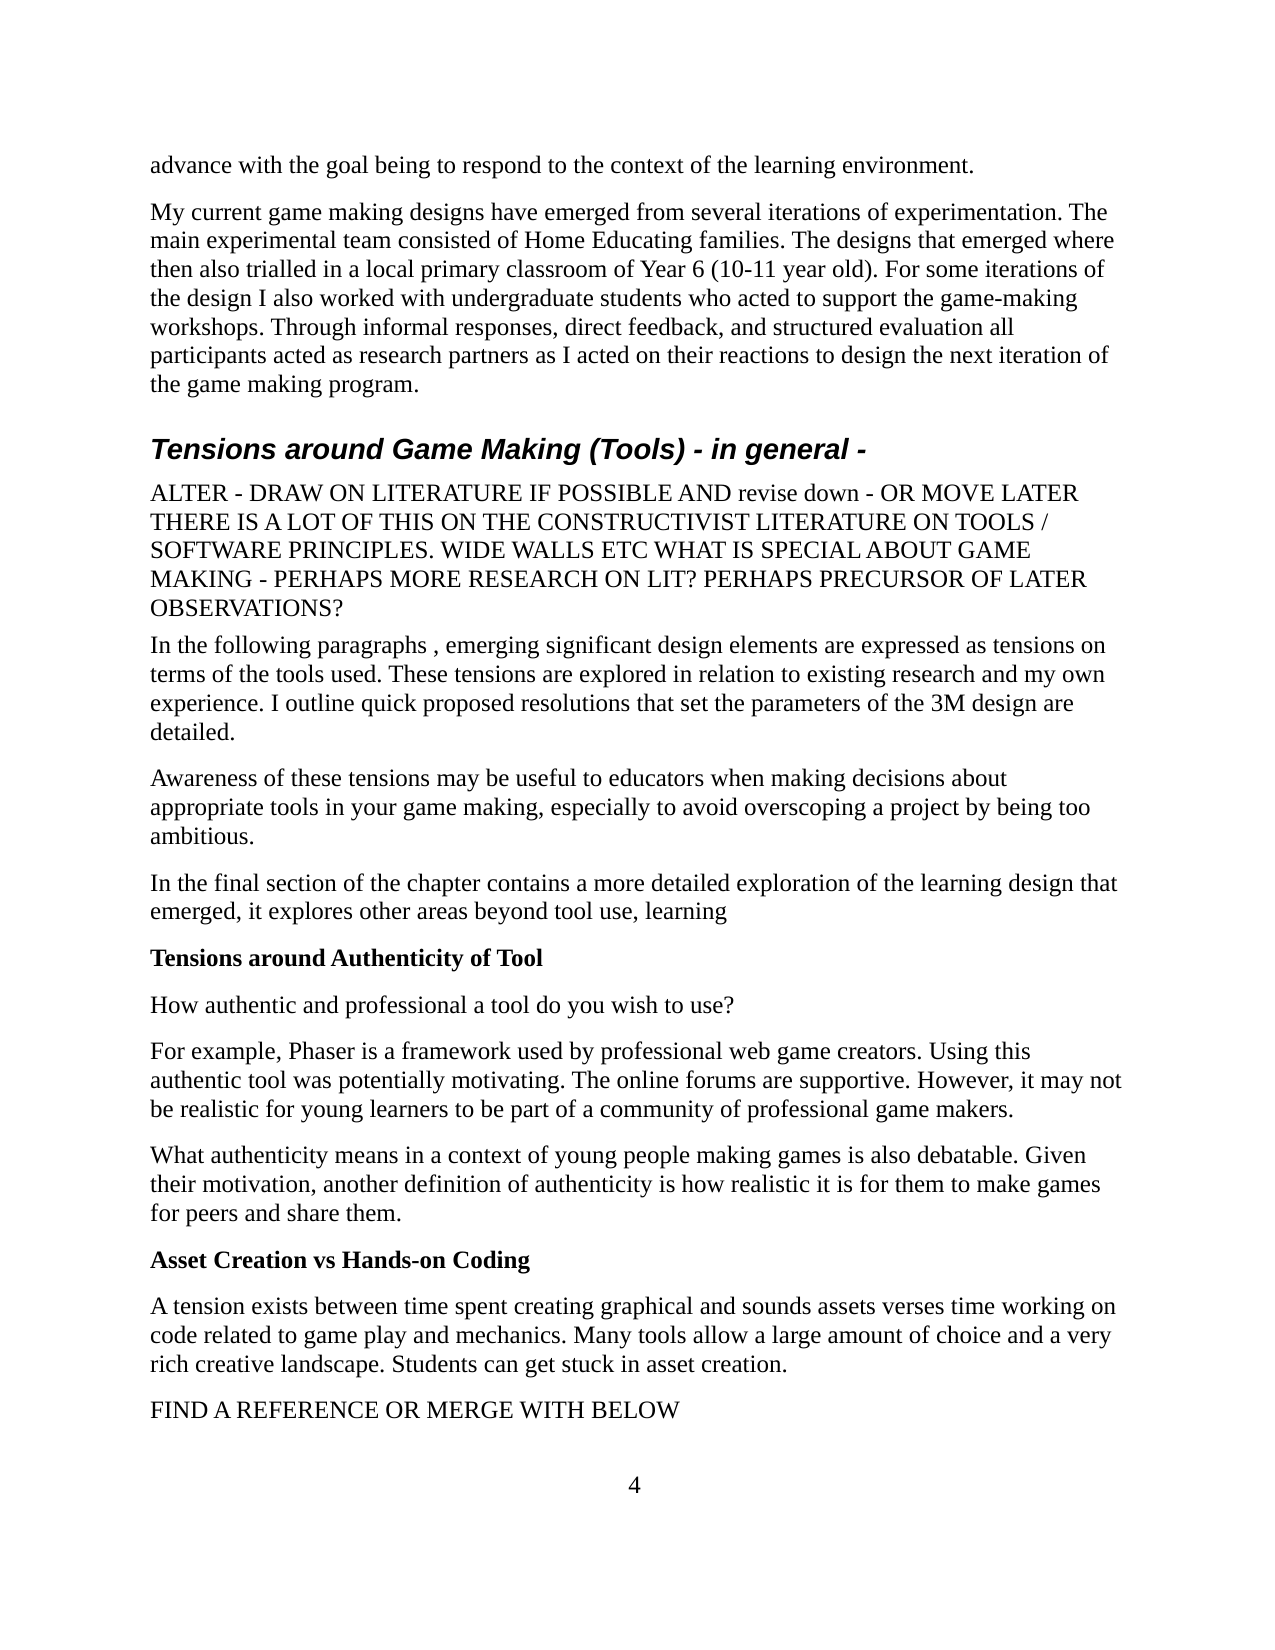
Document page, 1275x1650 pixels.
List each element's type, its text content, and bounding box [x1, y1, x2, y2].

text FIND A REFERENCE OR MERGE WITH BELOW [150, 1396, 1125, 1424]
text ALTER - DRAW ON LITERATURE IF POSSIBLE AND revise down - OR MOVE LATER THERE IS A LOT OF THIS ON THE CONSTRUCTIVIST LITERATURE ON TOOLS / SOFTWARE PRINCIPLES. WIDE WALLS ETC WHAT IS SPECIAL ABOUT GAME MAKING - PERHAPS MORE RESEARCH ON LIT? PERHAPS PRECURSOR OF LATER OBSERVATIONS? [150, 478, 1125, 622]
text A tension exists between time spent creating graphical and sounds assets verses time working on code related to game play and mechanics. Many tools allow a large amount of choice and a very rich creative landscape. Students can get stuck in asset creation. [150, 1291, 1125, 1378]
subtitle Tensions around Game Making (Tools) - in general - [150, 432, 1125, 465]
text What authenticity means in a context of young people making games is also debatable. Given their motivation, another definition of authenticity is how realistic it is for them to make games for peers and share them. [150, 1141, 1125, 1227]
text In the following paragraphs , emerging significant design elements are expressed as tensions on terms of the tools used. These tensions are explored in relation to existing research and my own experience. I outline quick proposed resolutions that set the parameters of the 3M design are detailed. [150, 631, 1125, 746]
text In the final section of the chapter contains a more detailed exploration of the learning design that emerged, it explores other areas beyond tool use, learning [150, 868, 1125, 925]
text advance with the goal being to respond to the context of the learning environment. [150, 150, 1125, 179]
text How authentic and professional a tool do you wish to use? [150, 990, 1125, 1018]
text My current game making designs have emerged from several iterations of experimentation. The main experimental team consisted of Home Educating families. The designs that emerged where then also trialled in a local primary classroom of Year 6 (10-11 year old). For some iterations of the design I also worked with undergraduate students who acted to support the game-making workshops. Through informal responses, direct feedback, and structured evaluation all participants acted as research partners as I acted on their reactions to design the next iteration of the game making program. [150, 197, 1125, 398]
text Asset Creation vs Hands-on Coding [150, 1245, 1125, 1273]
text Tensions around Authenticity of Tool [150, 943, 1125, 972]
text Awareness of these tensions may be useful to educators when making decisions about appropriate tools in your game making, especially to avoid overscoping a project by being too ambitious. [150, 763, 1125, 850]
text For example, Phaser is a framework used by professional web game creators. Using this authentic tool was potentially motivating. The online forums are supportive. However, it may not be realistic for young learners to be part of a community of professional game makers. [150, 1036, 1125, 1123]
